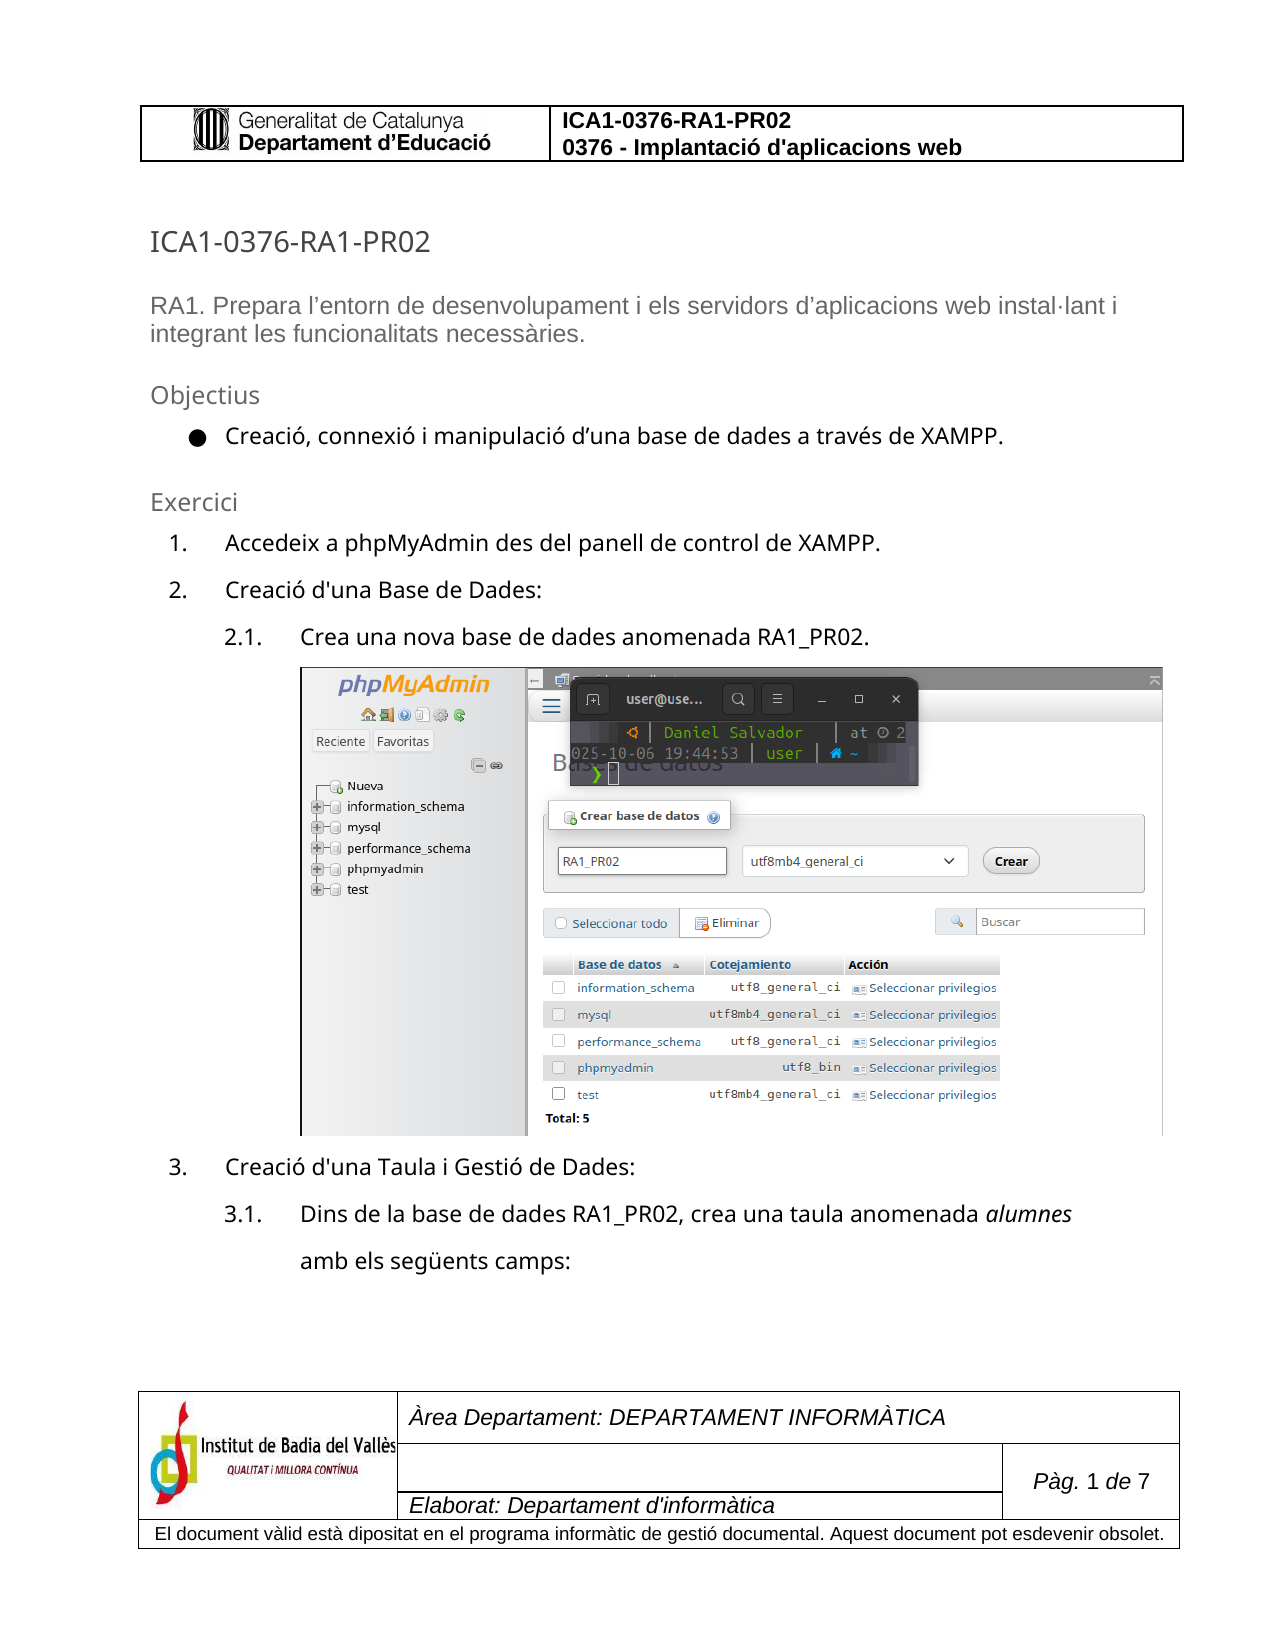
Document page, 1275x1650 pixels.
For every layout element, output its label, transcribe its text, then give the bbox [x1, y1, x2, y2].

list Dins de la base de dades RA1_PR02, crea una taula anomenada alumnes amb els següents camps: [262, 1198, 1125, 1276]
list Creació, connexió i manipulació d’una base de dades a través de XAMPP. [187, 420, 1125, 451]
list Crea una nova base de dades anomenada RA1_PR02. [262, 621, 1125, 652]
subtitle ICA1-0376-RA1-PR02 [150, 222, 1125, 261]
subtitle Exercici [150, 485, 1125, 519]
picture [300, 667, 1163, 1136]
subtitle Objectius [150, 377, 1125, 411]
list Creació d'una Base de Dades: [187, 574, 1125, 605]
list Creació d'una Taula i Gestió de Dades: [187, 1151, 1125, 1182]
picture [150, 1392, 396, 1514]
picture [193, 107, 491, 155]
subtitle RA1. Prepara l’entorn de desenvolupament i els servidors d’aplicacions web instal·lant i integrant les funcionalitats necessàries. [150, 291, 1125, 348]
list Accedeix a phpMyAdmin des del panell de control de XAMPP. [187, 527, 1125, 558]
